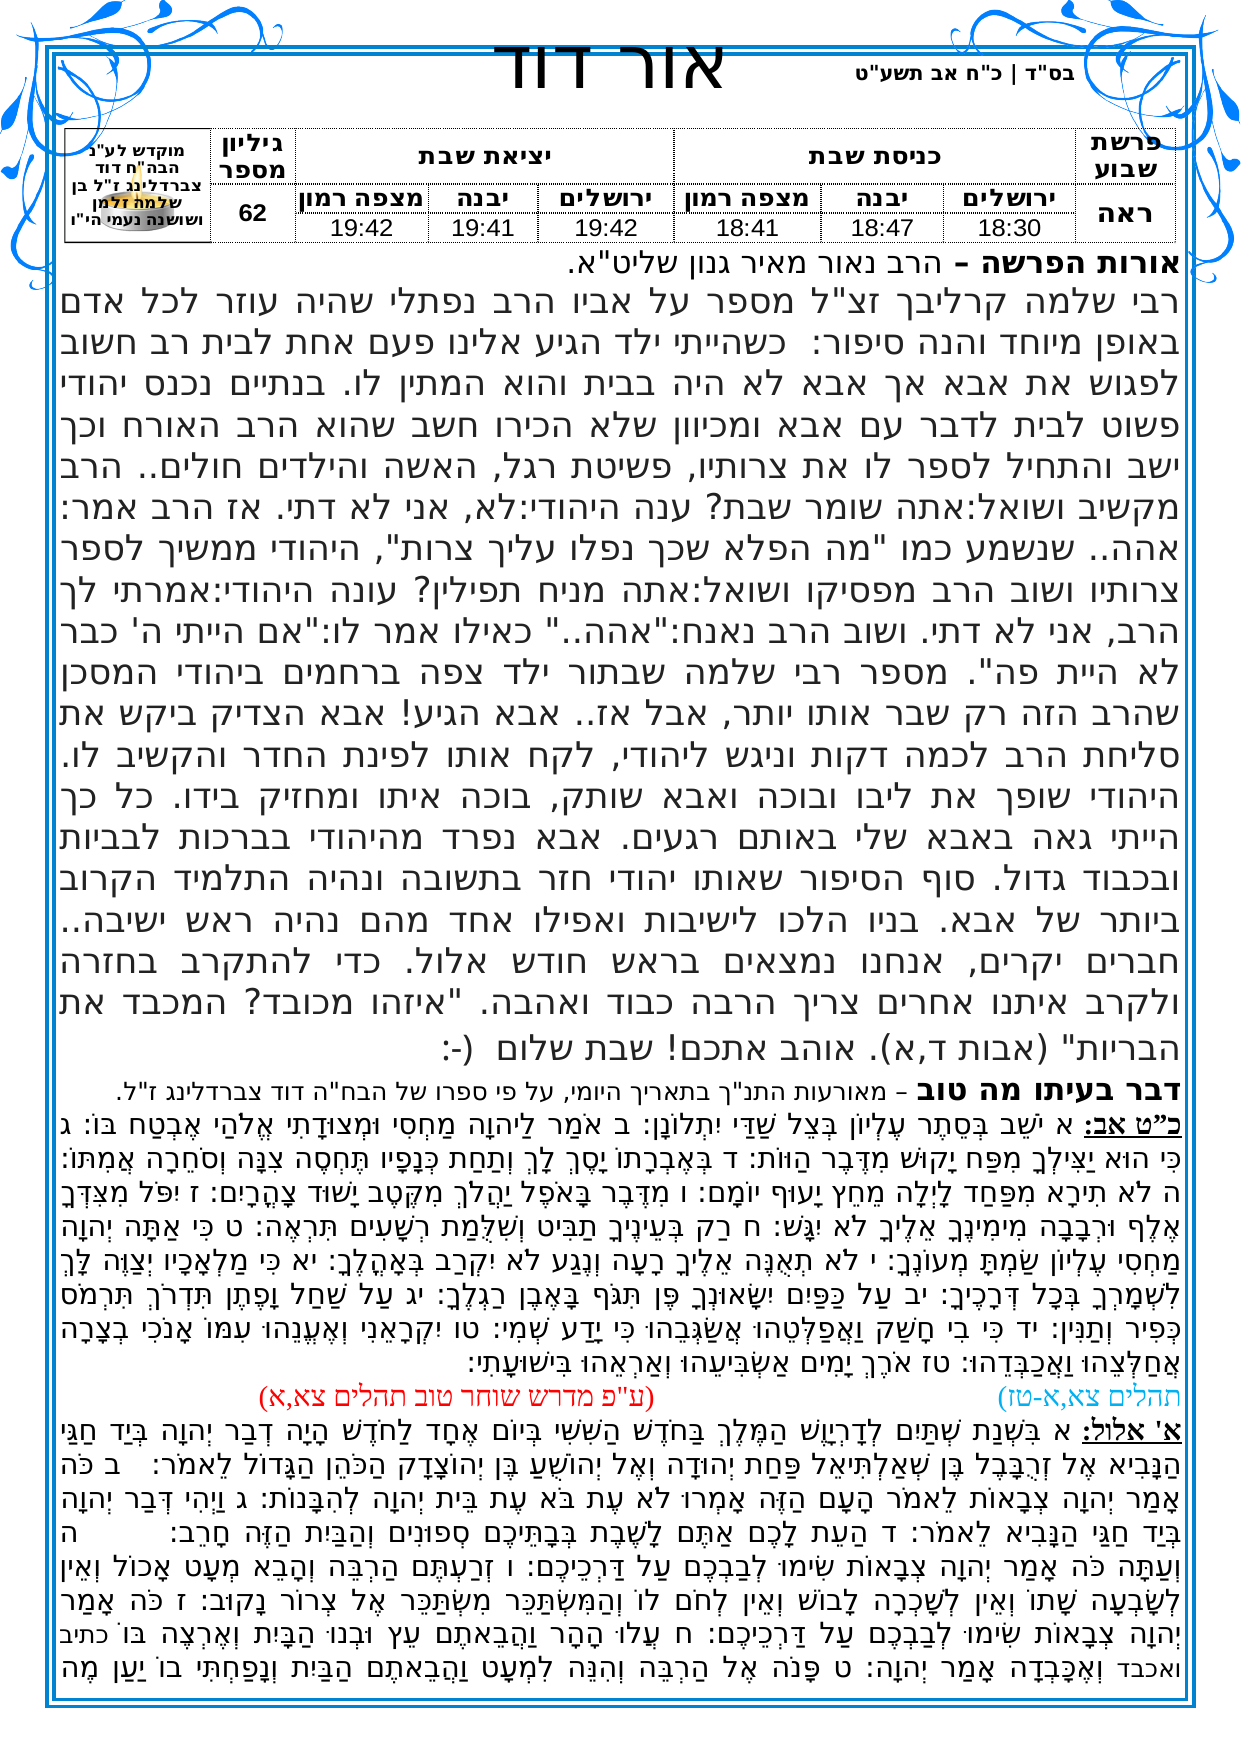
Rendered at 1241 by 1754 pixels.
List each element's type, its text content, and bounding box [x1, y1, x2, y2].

text דבר בעיתו מה טוב – מאורעות התנ"ך בתאריך היומי, על פי ספרו של הבח"ה דוד צברדלינג ז"ל. [59, 1071, 1182, 1107]
picture [0, 0, 283, 290]
text רבי שלמה קרליבך זצ"ל מספר על אביו הרב נפתלי שהיה עוזר לכל אדם באופן מיוחד והנה סיפור: כשהייתי ילד הגיע אלינו פעם אחת לבית רב חשוב לפגוש את אבא אך אבא לא היה בבית והוא המתין לו. בנתיים נכנס יהודי פשוט לבית לדבר עם אבא ומכיוון שלא הכירו חשב שהוא הרב האורח וכך ישב והתחיל לספר לו את צרותיו, פשיטת רגל, האשה והילדים חולים.. הרב מקשיב ושואל:אתה שומר שבת? ענה היהודי:לא, אני לא דתי. אז הרב אמר:אהה.. שנשמע כמו "מה הפלא שכך נפלו עליך צרות", היהודי ממשיך לספר צרותיו ושוב הרב מפסיקו ושואל:אתה מניח תפילין? עונה היהודי:אמרתי לך הרב, אני לא דתי. ושוב הרב נאנח:"אהה.." כאילו אמר לו:"אם הייתי ה' כבר לא היית פה". מספר רבי שלמה שבתור ילד צפה ברחמים ביהודי המסכן שהרב הזה רק שבר אותו יותר, אבל אז.. אבא הגיע! אבא הצדיק ביקש את סליחת הרב לכמה דקות וניגש ליהודי, לקח אותו לפינת החדר והקשיב לו.היהודי שופך את ליבו ובוכה ואבא שותק, בוכה איתו ומחזיק בידו. כל כך הייתי גאה באבא שלי באותם רגעים. אבא נפרד מהיהודי בברכות לבביות ובכבוד גדול. סוף הסיפור שאותו יהודי חזר בתשובה ונהיה התלמיד הקרוב ביותר של אבא. בניו הלכו לישיבות ואפילו אחד מהם נהיה ראש ישיבה..חברים יקרים, אנחנו נמצאים בראש חודש אלול. כדי להתקרב בחזרה ולקרב איתנו אחרים צריך הרבה כבוד ואהבה. "איזהו מכובד? המכבד את הבריות" (אבות ד,א). אוהב אתכם! שבת שלום ‎:-)‎ [59, 280, 1182, 1071]
list כ”ט אב: א יֹשֵׁב בְּסֵתֶר עֶלְיוֹן בְּצֵל שַׁדַּי יִתְלוֹנָן: ב אֹמַר לַיהוָה מַחְסִי וּמְצוּדָתִי אֱלֹהַי אֶבְטַח בּוֹ: ג כִּי הוּא יַצִּילְךָ מִפַּח יָקוּשׁ מִדֶּבֶר הַוּוֹת: ד בְּאֶבְרָתוֹ יָסֶךְ לָךְ וְתַחַת כְּנָפָיו תֶּחְסֶה צִנָּה וְסֹחֵרָה אֲמִתּוֹ: ה לֹא תִירָא מִפַּחַד לָיְלָה מֵחֵץ יָעוּף יוֹמָם: ו מִדֶּבֶר בָּאֹפֶל יַהֲלֹךְ מִקֶּטֶב יָשׁוּד צָהֳרָיִם: ז יִפֹּל מִצִּדְּךָ אֶלֶף וּרְבָבָה מִימִינֶךָ אֵלֶיךָ לֹא יִגָּשׁ: ח רַק בְּעֵינֶיךָ תַבִּיט וְשִׁלֻּמַת רְשָׁעִים תִּרְאֶה: ט כִּי אַתָּה יְהוָה מַחְסִי עֶלְיוֹן שַׂמְתָּ מְעוֹנֶךָ: י לֹא תְאֻנֶּה אֵלֶיךָ רָעָה וְנֶגַע לֹא יִקְרַב בְּאָהֳלֶךָ: יא כִּי מַלְאָכָיו יְצַוֶּה לָּךְ לִשְׁמָרְךָ בְּכָל דְּרָכֶיךָ: יב עַל כַּפַּיִם יִשָּׂאוּנְךָ פֶּן תִּגֹּף בָּאֶבֶן רַגְלֶךָ: יג עַל שַׁחַל וָפֶתֶן תִּדְרֹךְ תִּרְמֹס כְּפִיר וְתַנִּין: יד כִּי בִי חָשַׁק וַאֲפַלְּטֵהוּ אֲשַׂגְּבֵהוּ כִּי יָדַע שְׁמִי: טו יִקְרָאֵנִי וְאֶעֱנֵהוּ עִמּוֹ אָנֹכִי בְצָרָה אֲחַלְּצֵהוּ וַאֲכַבְּדֵהוּ: טז אֹרֶךְ יָמִים אַשְׂבִּיעֵהוּ וְאַרְאֵהוּ בִּישׁוּעָתִי: [59, 1107, 1182, 1379]
text אורות הפרשה – הרב נאור מאיר גנון שליט"א. [283, 119, 950, 280]
picture [950, 0, 1241, 283]
list א' אלול: א בִּשְׁנַת שְׁתַּיִם לְדָרְיָוֶשׁ הַמֶּלֶךְ בַּחֹדֶשׁ הַשִּׁשִּׁי בְּיוֹם אֶחָד לַחֹדֶשׁ הָיָה דְבַר יְהוָה בְּיַד חַגַּי הַנָּבִיא אֶל זְרֻבָּבֶל בֶּן שְׁאַלְתִּיאֵל פַּחַת יְהוּדָה וְאֶל יְהוֹשֻׁעַ בֶּן יְהוֹצָדָק הַכֹּהֵן הַגָּדוֹל לֵאמֹר: ב כֹּה אָמַר יְהוָה צְבָאוֹת לֵאמֹר הָעָם הַזֶּה אָמְרוּ לֹא עֶת בֹּא עֶת בֵּית יְהוָה לְהִבָּנוֹת: ג וַיְהִי דְּבַר יְהוָה בְּיַד חַגַּי הַנָּבִיא לֵאמֹר: ד הַעֵת לָכֶם אַתֶּם לָשֶׁבֶת בְּבָתֵּיכֶם סְפוּנִים וְהַבַּיִת הַזֶּה חָרֵב: ה וְעַתָּה כֹּה אָמַר יְהוָה צְבָאוֹת שִׂימוּ לְבַבְכֶם עַל דַּרְכֵיכֶם: ו זְרַעְתֶּם הַרְבֵּה וְהָבֵא מְעָט אָכוֹל וְאֵין לְשָׂבְעָה שָׁתוֹ וְאֵין לְשָׁכְרָה לָבוֹשׁ וְאֵין לְחֹם לוֹ וְהַמִּשְׂתַּכֵּר מִשְׂתַּכֵּר אֶל צְרוֹר נָקוּב: ז כֹּה אָמַר יְהוָה צְבָאוֹת שִׂימוּ לְבַבְכֶם עַל דַּרְכֵיכֶם: ח עֲלוּ הָהָר וַהֲבֵאתֶם עֵץ וּבְנוּ הַבָּיִת וְאֶרְצֶה בּוֹ כתיב ואכבד וְאֶכָּבְדָה אָמַר יְהוָה: ט פָּנֹה אֶל הַרְבֵּה וְהִנֵּה לִמְעָט וַהֲבֵאתֶם הַבַּיִת וְנָפַחְתִּי בוֹ יַעַן מֶה [59, 1413, 1182, 1685]
picture [49, 49, 283, 290]
list תהלים צא,א-טז) (ע"פ מדרש שוחר טוב תהלים צא,א) [59, 1379, 1182, 1413]
picture [56, 56, 283, 290]
